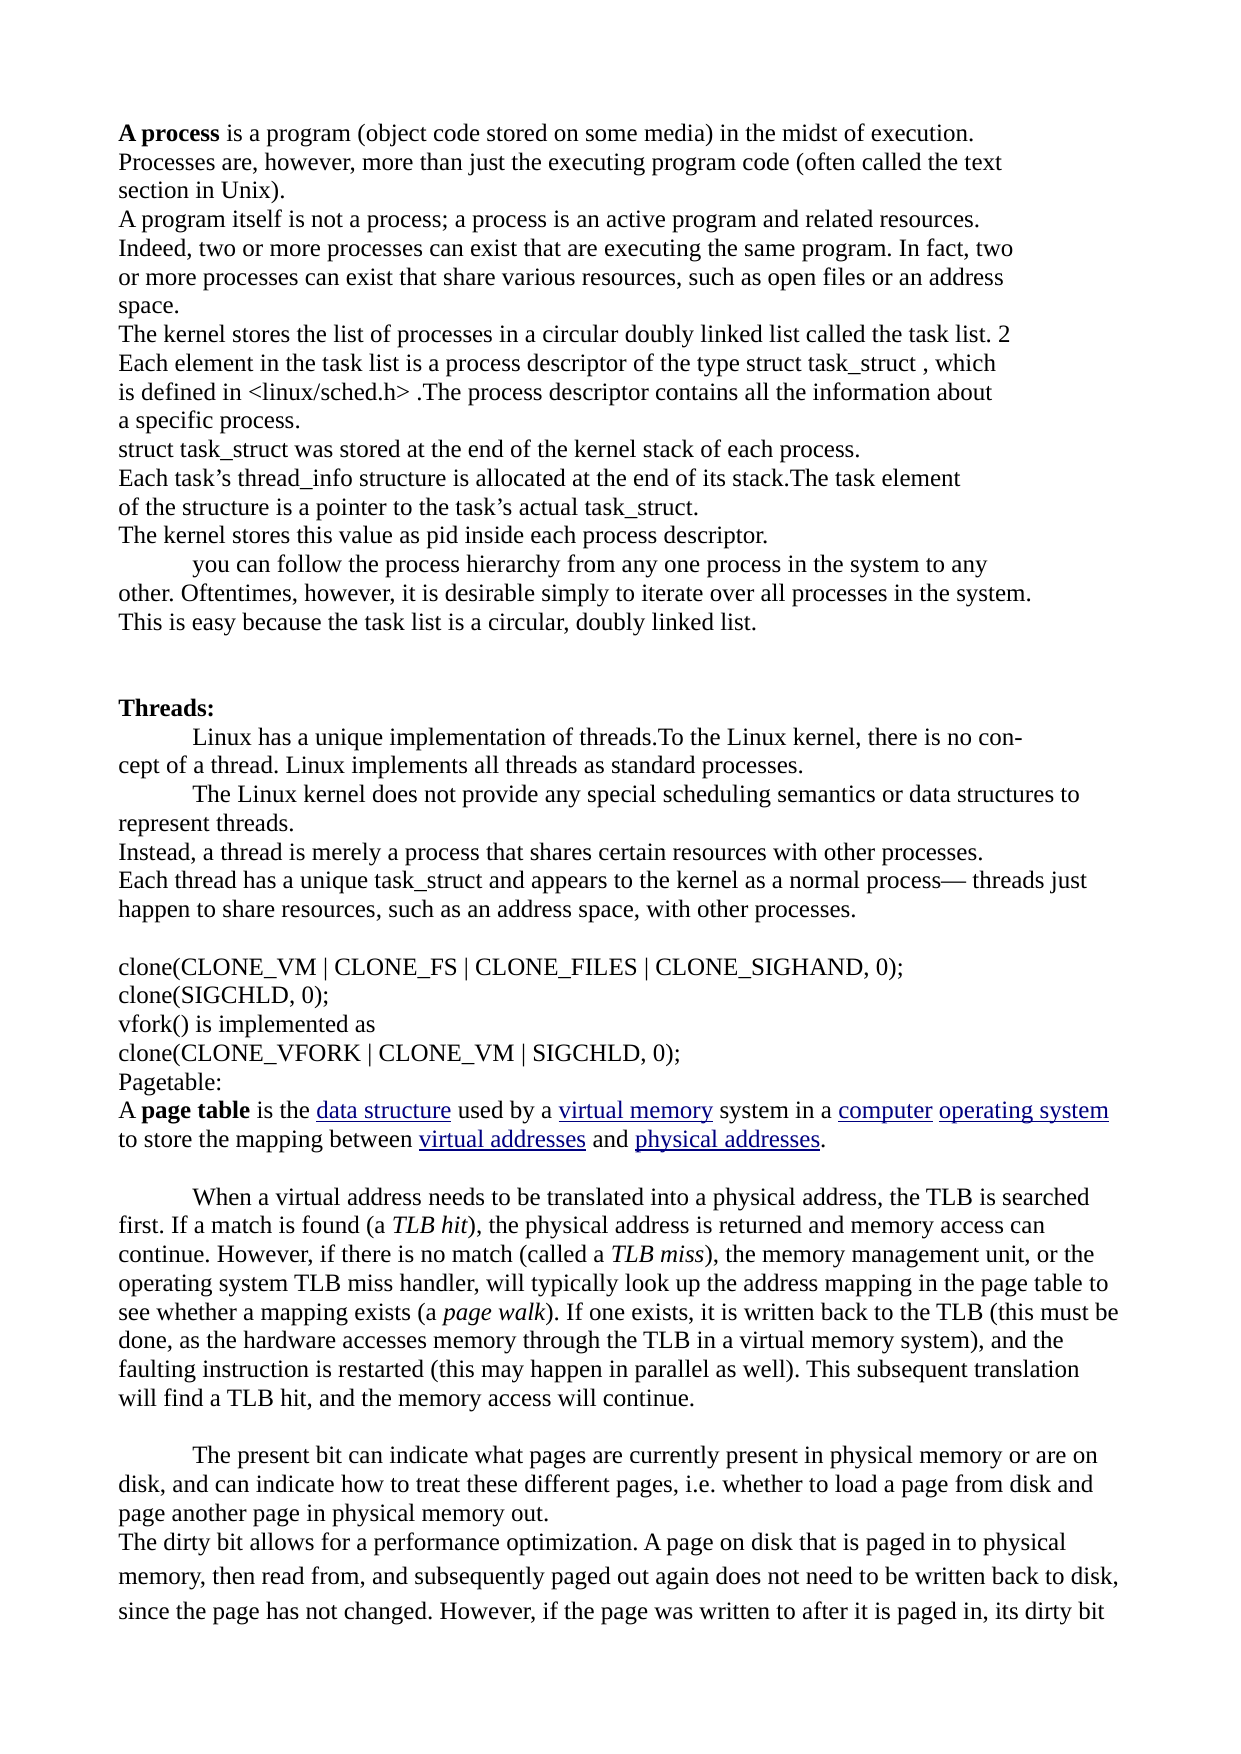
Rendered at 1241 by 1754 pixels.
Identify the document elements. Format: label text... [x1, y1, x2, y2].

text or more processes can exist that share various resources, such as open files or an address [118, 262, 1122, 291]
text Each thread has a unique task_struct and appears to the kernel as a normal process— threads just happen to share resources, such as an address space, with other processes. [118, 866, 1122, 923]
text you can follow the process hierarchy from any one process in the system to any [118, 549, 1122, 578]
text other. Oftentimes, however, it is desirable simply to iterate over all processes in the system. [118, 578, 1122, 607]
text struct task_struct was stored at the end of the kernel stack of each process. [118, 434, 1122, 463]
text Threads: [118, 693, 1122, 722]
text cept of a thread. Linux implements all threads as standard processes. [118, 751, 1122, 779]
text A program itself is not a process; a process is an active program and related resources. [118, 204, 1122, 233]
text Each task’s thread_info structure is allocated at the end of its stack.The task element [118, 463, 1122, 492]
text This is easy because the task list is a circular, doubly linked list. [118, 607, 1122, 636]
text Each element in the task list is a process descriptor of the type struct task_struct , which [118, 348, 1122, 377]
text The kernel stores this value as pid inside each process descriptor. [118, 521, 1122, 549]
text space. [118, 291, 1122, 319]
text Instead, a thread is merely a process that shares certain resources with other processes. [118, 837, 1122, 866]
text Pagetable: [118, 1067, 1122, 1096]
text Linux has a unique implementation of threads.To the Linux kernel, there is no con- [118, 722, 1122, 751]
text The present bit can indicate what pages are currently present in physical memory or are on disk, and can indicate how to treat these different pages, i.e. whether to load a page from disk and page another page in physical memory out. [118, 1441, 1122, 1527]
text clone(SIGCHLD, 0); [118, 981, 1122, 1009]
text clone(CLONE_VFORK | CLONE_VM | SIGCHLD, 0); [118, 1038, 1122, 1067]
text clone(CLONE_VM | CLONE_FS | CLONE_FILES | CLONE_SIGHAND, 0); [118, 952, 1122, 981]
text section in Unix). [118, 176, 1122, 204]
text of the structure is a pointer to the task’s actual task_struct. [118, 492, 1122, 521]
text The dirty bit allows for a performance optimization. A page on disk that is paged in to physical memory, then read from, and subsequently paged out again does not need to be written back to disk, since the page has not changed. However, if the page was written to after it is paged in, its dirty bit [118, 1527, 1122, 1624]
text The Linux kernel does not provide any special scheduling semantics or data structures to represent threads. [118, 779, 1122, 837]
text A process is a program (object code stored on some media) in the midst of execution. [118, 118, 1122, 147]
text a specific process. [118, 406, 1122, 434]
text The kernel stores the list of processes in a circular doubly linked list called the task list. 2 [118, 319, 1122, 348]
text A page table is the data structure used by a virtual memory system in a computer operating system to store the mapping between virtual addresses and physical addresses. [118, 1096, 1122, 1153]
text is defined in <linux/sched.h> .The process descriptor contains all the information about [118, 377, 1122, 406]
text Indeed, two or more processes can exist that are executing the same program. In fact, two [118, 233, 1122, 262]
text When a virtual address needs to be translated into a physical address, the TLB is searched first. If a match is found (a TLB hit), the physical address is returned and memory access can continue. However, if there is no match (called a TLB miss), the memory management unit, or the operating system TLB miss handler, will typically look up the address mapping in the page table to see whether a mapping exists (a page walk). If one exists, it is written back to the TLB (this must be done, as the hardware accesses memory through the TLB in a virtual memory system), and the faulting instruction is restarted (this may happen in parallel as well). This subsequent translation will find a TLB hit, and the memory access will continue. [118, 1182, 1122, 1412]
text vfork() is implemented as [118, 1009, 1122, 1038]
text Processes are, however, more than just the executing program code (often called the text [118, 147, 1122, 176]
